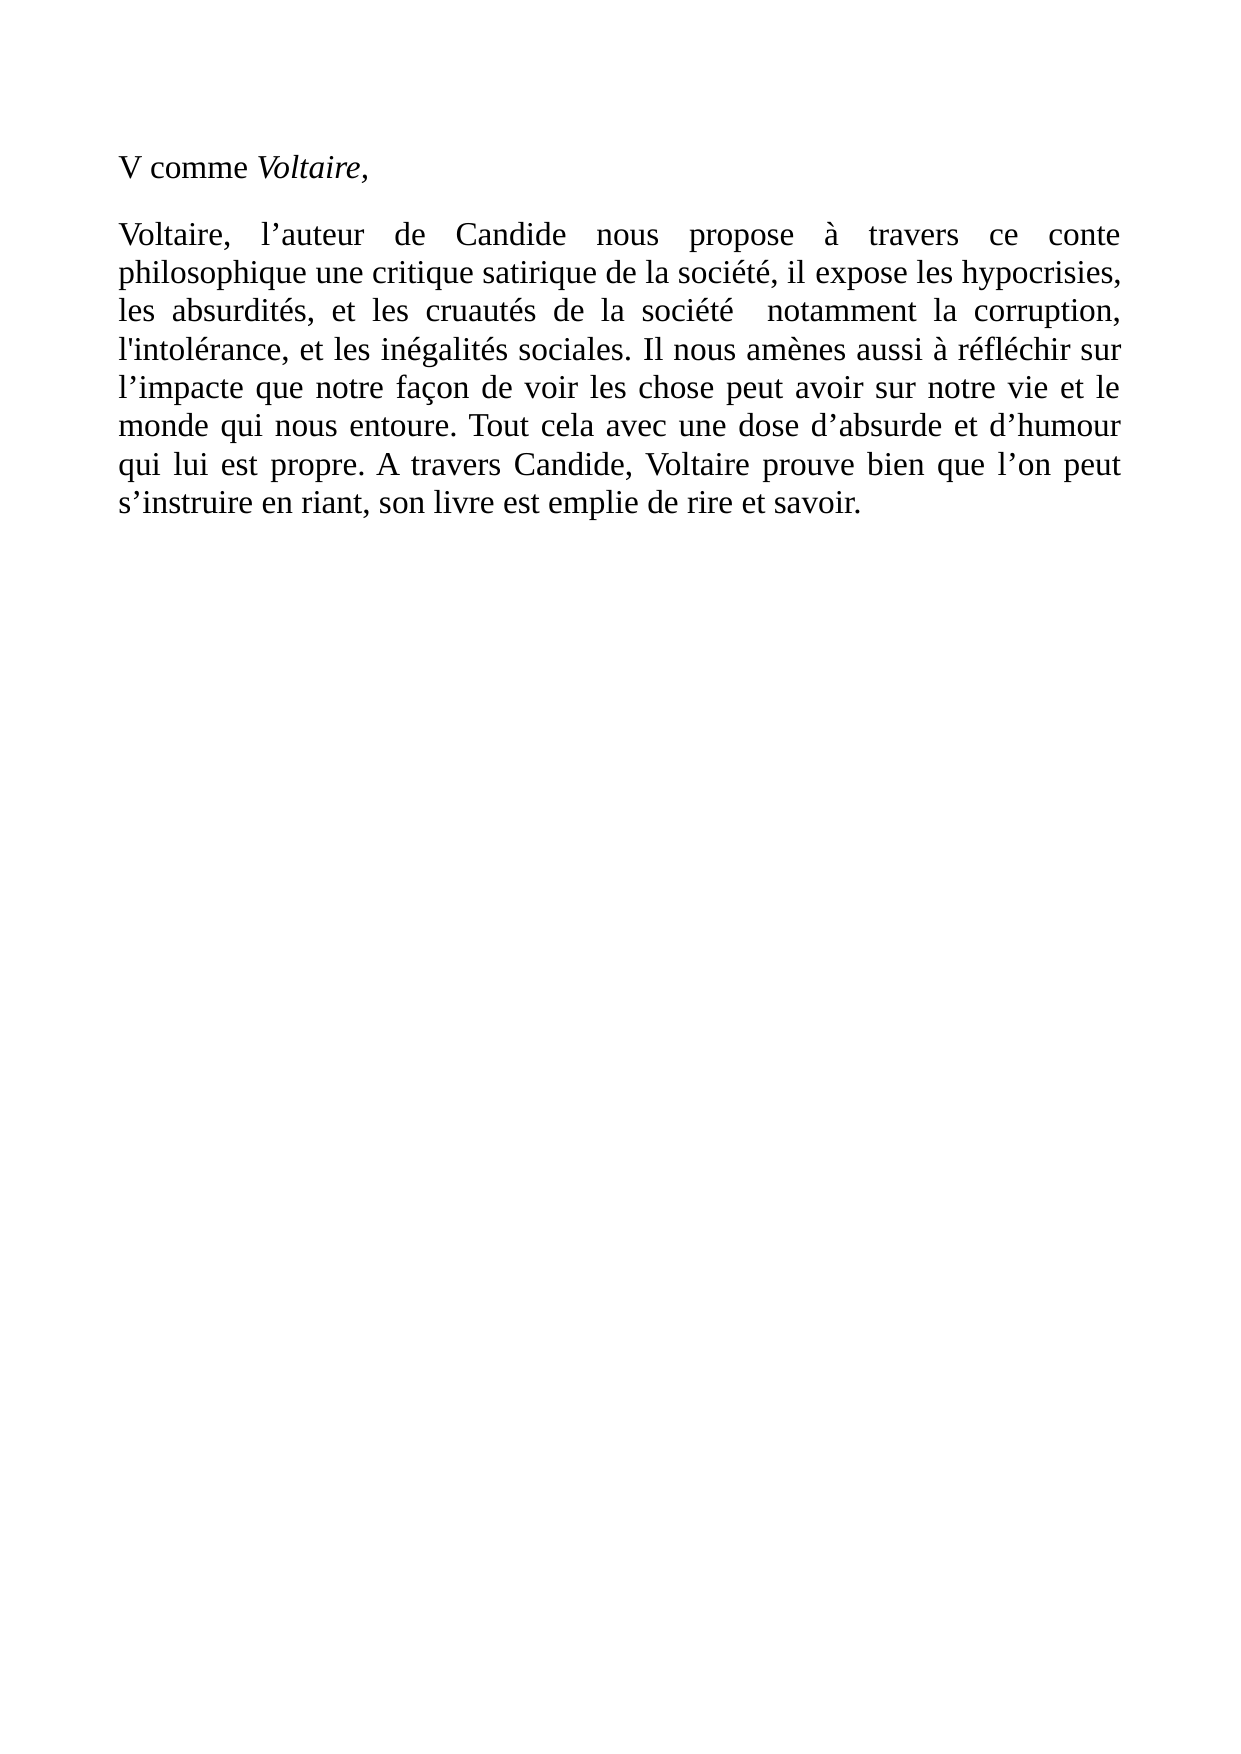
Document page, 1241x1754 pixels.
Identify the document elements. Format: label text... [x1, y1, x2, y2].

text Voltaire, l’auteur de Candide nous propose à travers ce conte philosophique une critique satirique de la société, il expose les hypocrisies, les absurdités, et les cruautés de la société notamment la corruption, l'intolérance, et les inégalités sociales. Il nous amènes aussi à réfléchir sur l’impacte que notre façon de voir les chose peut avoir sur notre vie et le monde qui nous entoure. Tout cela avec une dose d’absurde et d’humour qui lui est propre. A travers Candide, Voltaire prouve bien que l’on peut s’instruire en riant, son livre est emplie de rire et savoir. [118, 214, 1122, 521]
text V comme Voltaire, [118, 147, 1122, 185]
